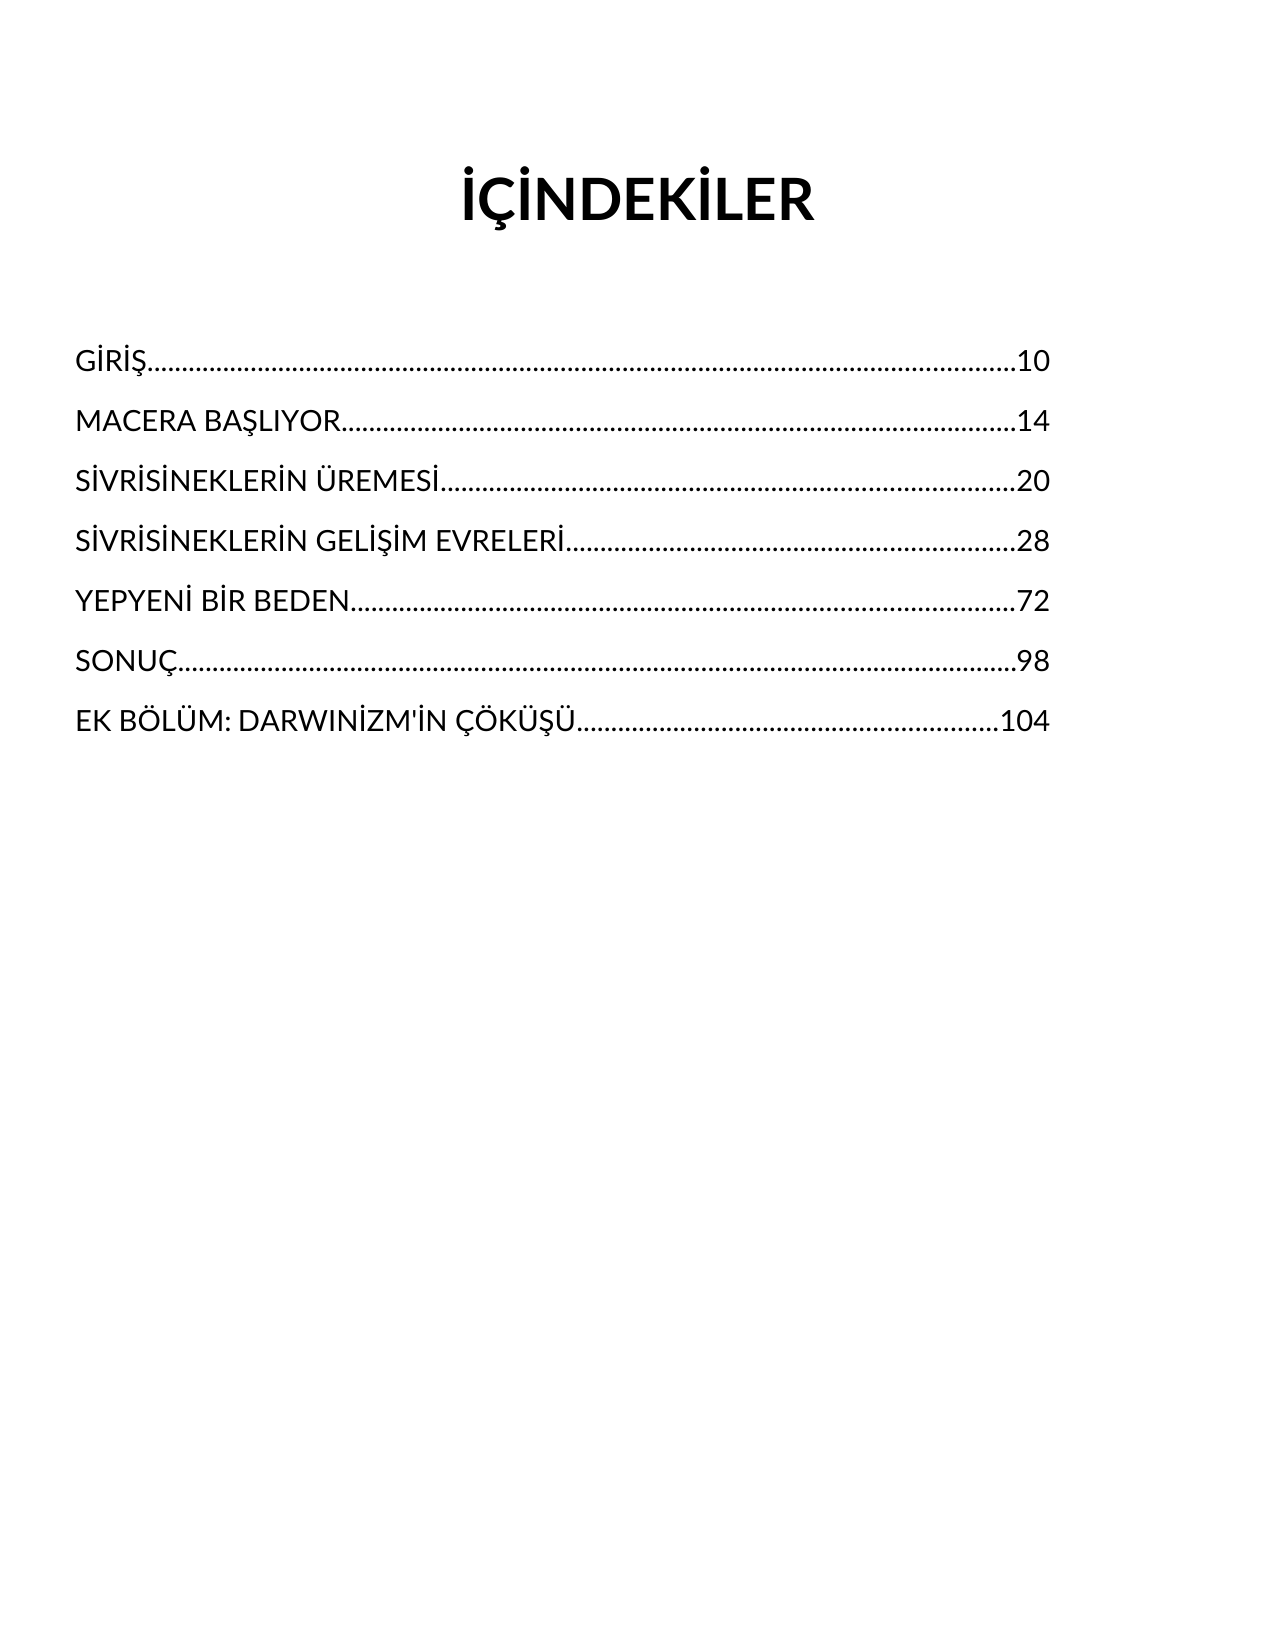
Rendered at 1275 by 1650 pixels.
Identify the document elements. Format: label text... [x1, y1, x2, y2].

subtitle SİVRİSİNEKLERİN ÜREMESİ 20 [75, 463, 1200, 498]
subtitle YEPYENİ BİR BEDEN 72 [75, 583, 1200, 618]
subtitle SONUÇ 98 [75, 643, 1200, 678]
subtitle İÇİNDEKİLER [75, 162, 1200, 232]
subtitle GİRİŞ 10 [75, 343, 1200, 378]
subtitle EK BÖLÜM: DARWINİZM'İN ÇÖKÜŞÜ 104 [75, 703, 1200, 738]
subtitle SİVRİSİNEKLERİN GELİŞİM EVRELERİ 28 [75, 523, 1200, 558]
subtitle MACERA BAŞLIYOR 14 [75, 403, 1200, 438]
